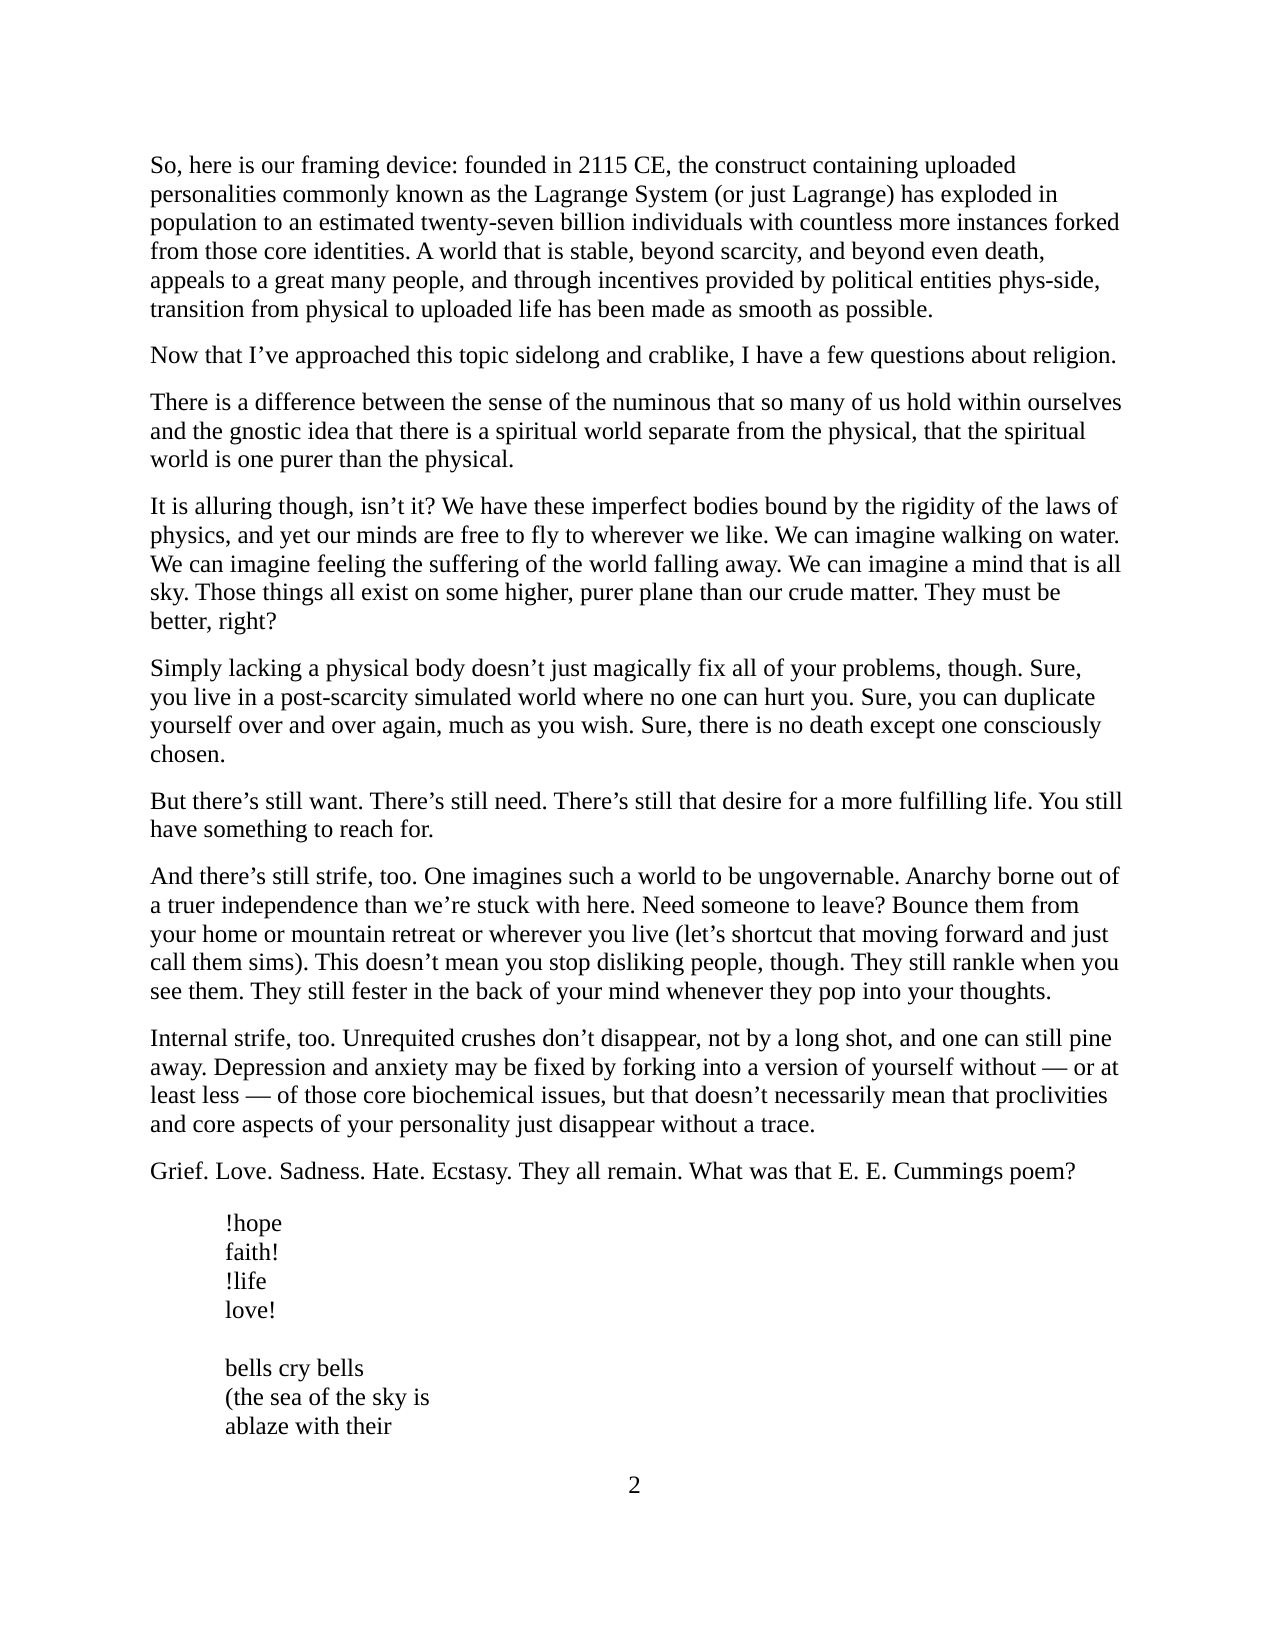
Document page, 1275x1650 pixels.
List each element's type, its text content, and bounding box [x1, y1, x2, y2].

text Now that I’ve approached this topic sidelong and crablike, I have a few questions about religion. [150, 340, 1125, 369]
text !hope faith! !life love! [225, 1208, 1125, 1323]
text Grief. Love. Sadness. Hate. Ecstasy. They all remain. What was that E. E. Cummings poem? [150, 1156, 1125, 1184]
text So, here is our framing device: founded in 2115 CE, the construct containing uploaded personalities commonly known as the Lagrange System (or just Lagrange) has exploded in population to an estimated twenty-seven billion individuals with countless more instances forked from those core identities. A world that is stable, beyond scarcity, and beyond even death, appeals to a great many people, and through incentives provided by political entities phys-side, transition from physical to uploaded life has been made as smooth as possible. [150, 150, 1125, 322]
text But there’s still want. There’s still need. There’s still that desire for a more fulfilling life. You still have something to reach for. [150, 786, 1125, 843]
text Simply lacking a physical body doesn’t just magically fix all of your problems, though. Sure, you live in a post-scarcity simulated world where no one can hurt you. Sure, you can duplicate yourself over and over again, much as you wish. Sure, there is no death except one consciously chosen. [150, 653, 1125, 768]
text Internal strife, too. Unrequited crushes don’t disappear, not by a long shot, and one can still pine away. Depression and anxiety may be fixed by forking into a version of yourself without — or at least less — of those core biochemical issues, but that doesn’t necessarily mean that proclivities and core aspects of your personality just disappear without a trace. [150, 1023, 1125, 1138]
text bells cry bells (the sea of the sky is ablaze with their [225, 1353, 1125, 1440]
text It is alluring though, isn’t it? We have these imperfect bodies bound by the rigidity of the laws of physics, and yet our minds are free to fly to wherever we like. We can imagine walking on water. We can imagine feeling the suffering of the world falling away. We can imagine a mind that is all sky. Those things all exist on some higher, purer plane than our crude matter. They must be better, right? [150, 491, 1125, 635]
text There is a difference between the sense of the numinous that so many of us hold within ourselves and the gnostic idea that there is a spiritual world separate from the physical, that the spiritual world is one purer than the physical. [150, 387, 1125, 473]
text And there’s still strife, too. One imagines such a world to be ungovernable. Anarchy borne out of a truer independence than we’re stuck with here. Need someone to leave? Bounce them from your home or mountain retreat or wherever you live (let’s shortcut that moving forward and just call them sims). This doesn’t mean you stop disliking people, though. They still rankle when you see them. They still fester in the back of your mind whenever they pop into your thoughts. [150, 861, 1125, 1005]
